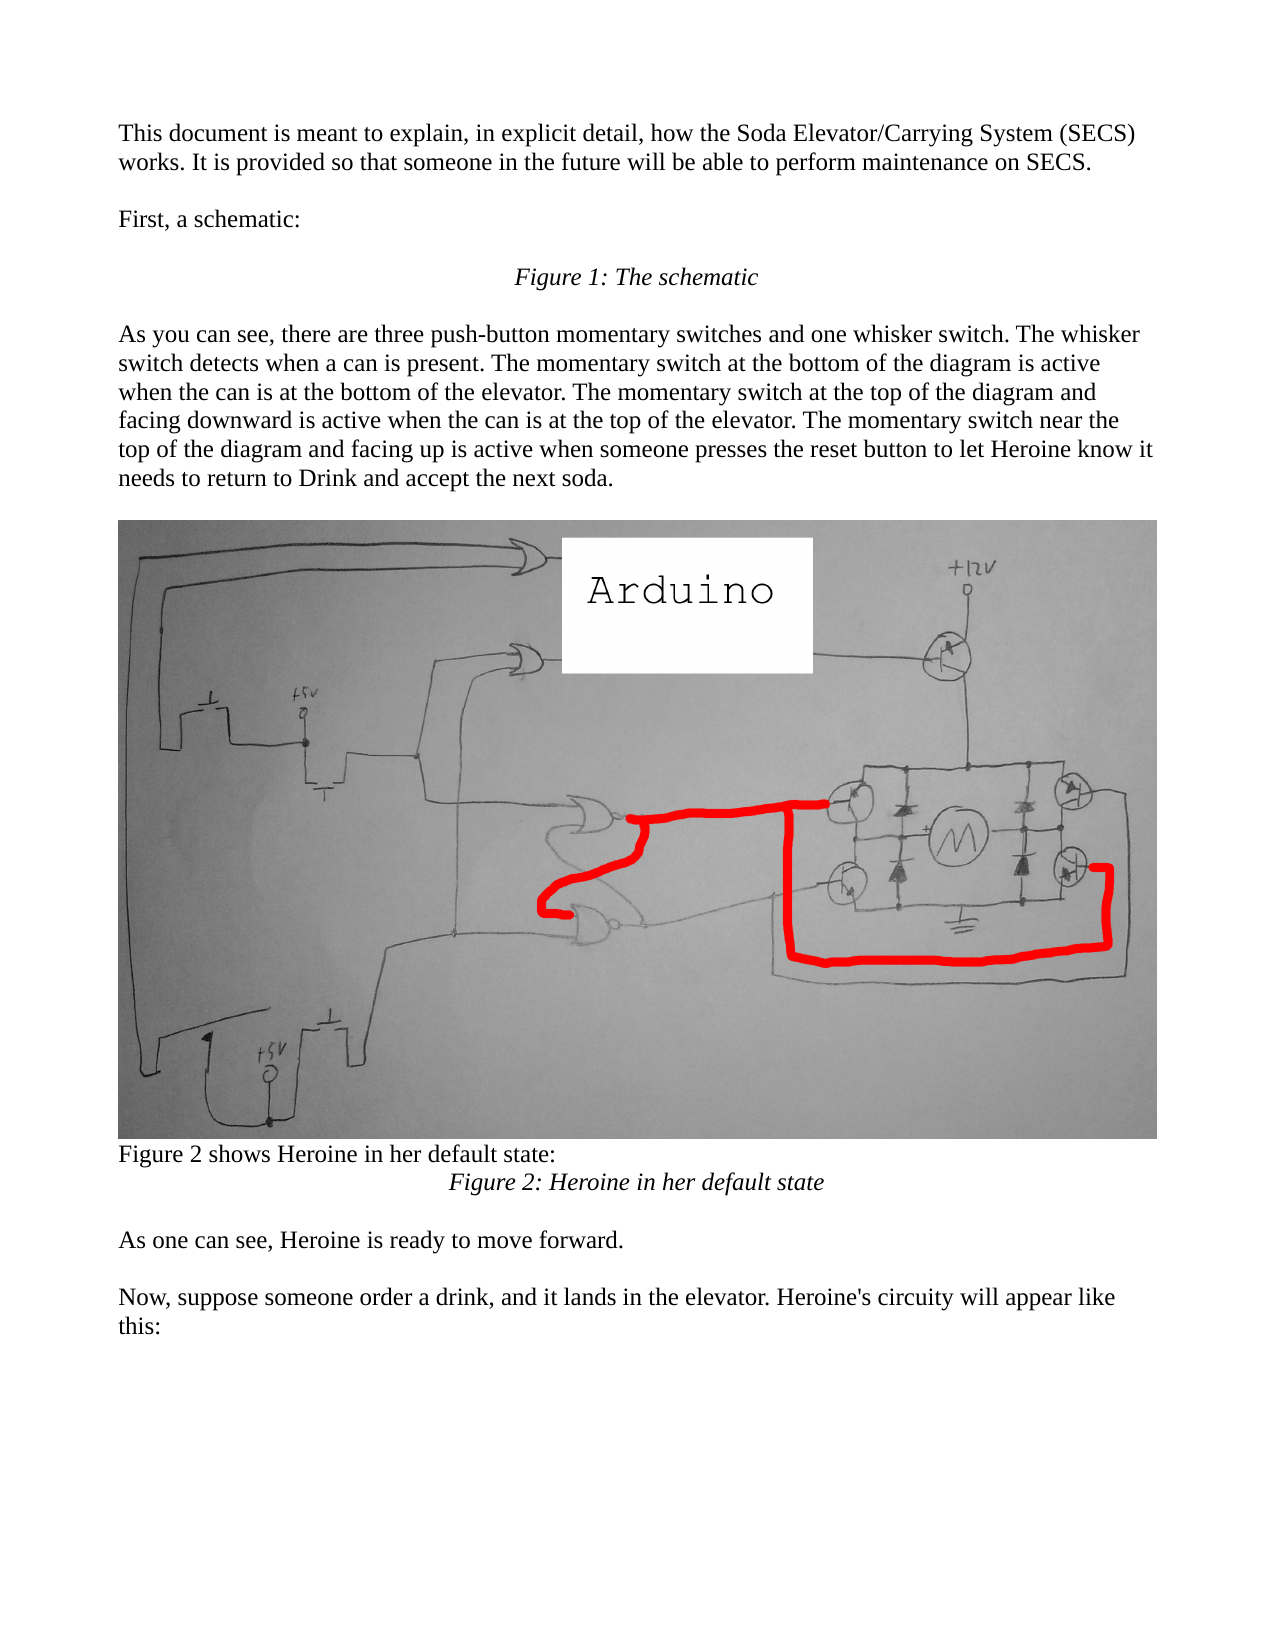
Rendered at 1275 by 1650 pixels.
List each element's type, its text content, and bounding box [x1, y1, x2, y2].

text Now, suppose someone order a drink, and it lands in the elevator. Heroine's circuity will appear like this: [118, 1282, 1157, 1340]
text As one can see, Heroine is ready to move forward. [118, 1225, 1157, 1254]
text This document is meant to explain, in explicit detail, how the Soda Elevator/Carrying System (SECS) works. It is provided so that someone in the future will be able to perform maintenance on SECS. [118, 118, 1157, 176]
text First, a schematic: [118, 204, 1157, 233]
text Figure 2 shows Heroine in her default state: [118, 1139, 1157, 1167]
text Figure 2: Heroine in her default state [118, 1167, 1157, 1196]
text Figure 1: The schematic [118, 262, 1157, 291]
text As you can see, there are three push-button momentary switches and one whisker switch. The whisker switch detects when a can is present. The momentary switch at the bottom of the diagram is active when the can is at the bottom of the elevator. The momentary switch at the top of the diagram and facing downward is active when the can is at the top of the elevator. The momentary switch near the top of the diagram and facing up is active when someone presses the reset button to let Heroine know it needs to return to Drink and accept the next soda. [118, 319, 1157, 492]
picture [118, 520, 1157, 1139]
